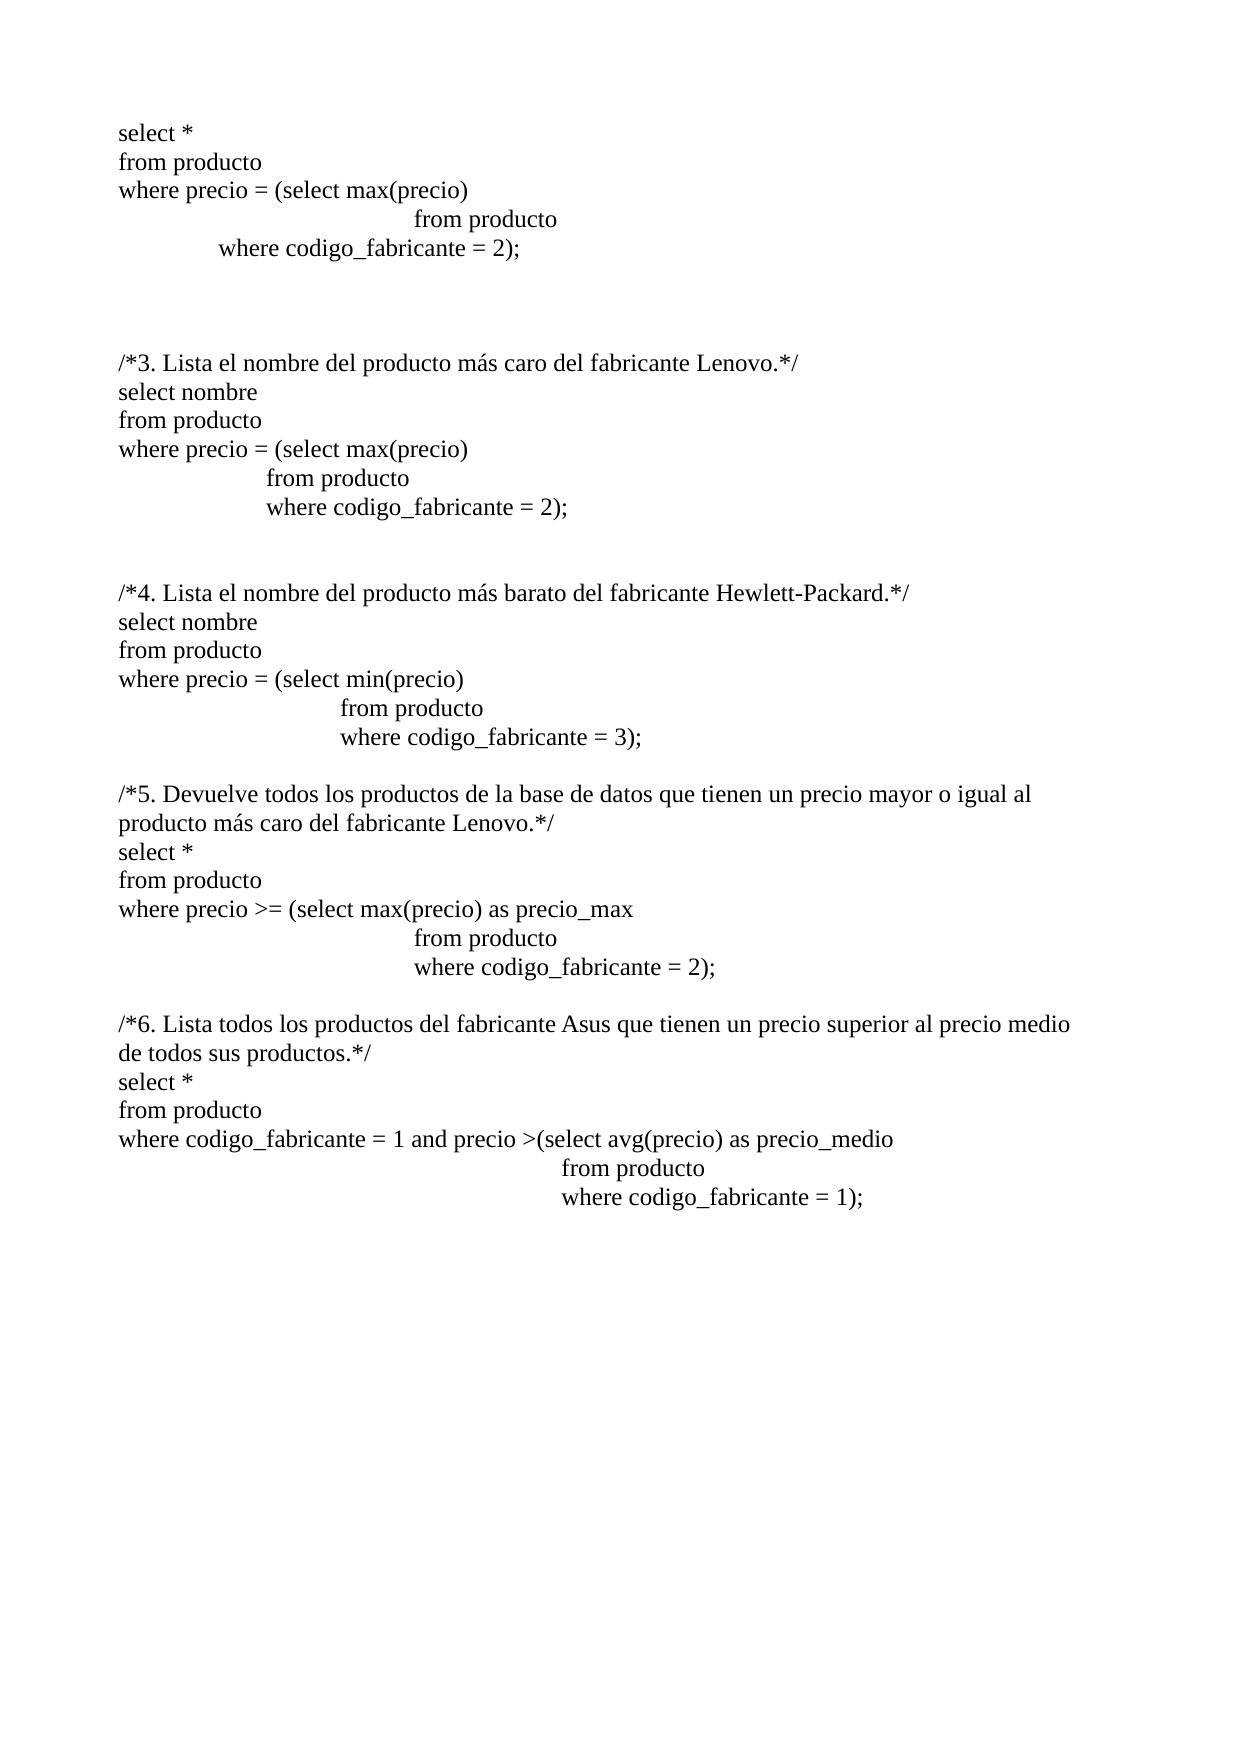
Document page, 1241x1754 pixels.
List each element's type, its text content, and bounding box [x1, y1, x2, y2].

text /*3. Lista el nombre del producto más caro del fabricante Lenovo.*/ select nombre from producto where precio = (select max(precio) from producto where codigo_fabricante = 2); /*4. Lista el nombre del producto más barato del fabricante Hewlett-Packard.*/ select nombre from producto where precio = (select min(precio) from producto where codigo_fabricante = 3); /*5. Devuelve todos los productos de la base de datos que tienen un precio mayor o igual al producto más caro del fabricante Lenovo.*/ select * from producto where precio >= (select max(precio) as precio_max from producto where codigo_fabricante = 2); /*6. Lista todos los productos del fabricante Asus que tienen un precio superior al precio medio de todos sus productos.*/ select * from producto where codigo_fabricante = 1 and precio >(select avg(precio) as precio_medio from producto where codigo_fabricante = 1); [118, 348, 1122, 1211]
text select * from producto where precio = (select max(precio) from producto where codigo_fabricante = 2); [118, 118, 1122, 319]
